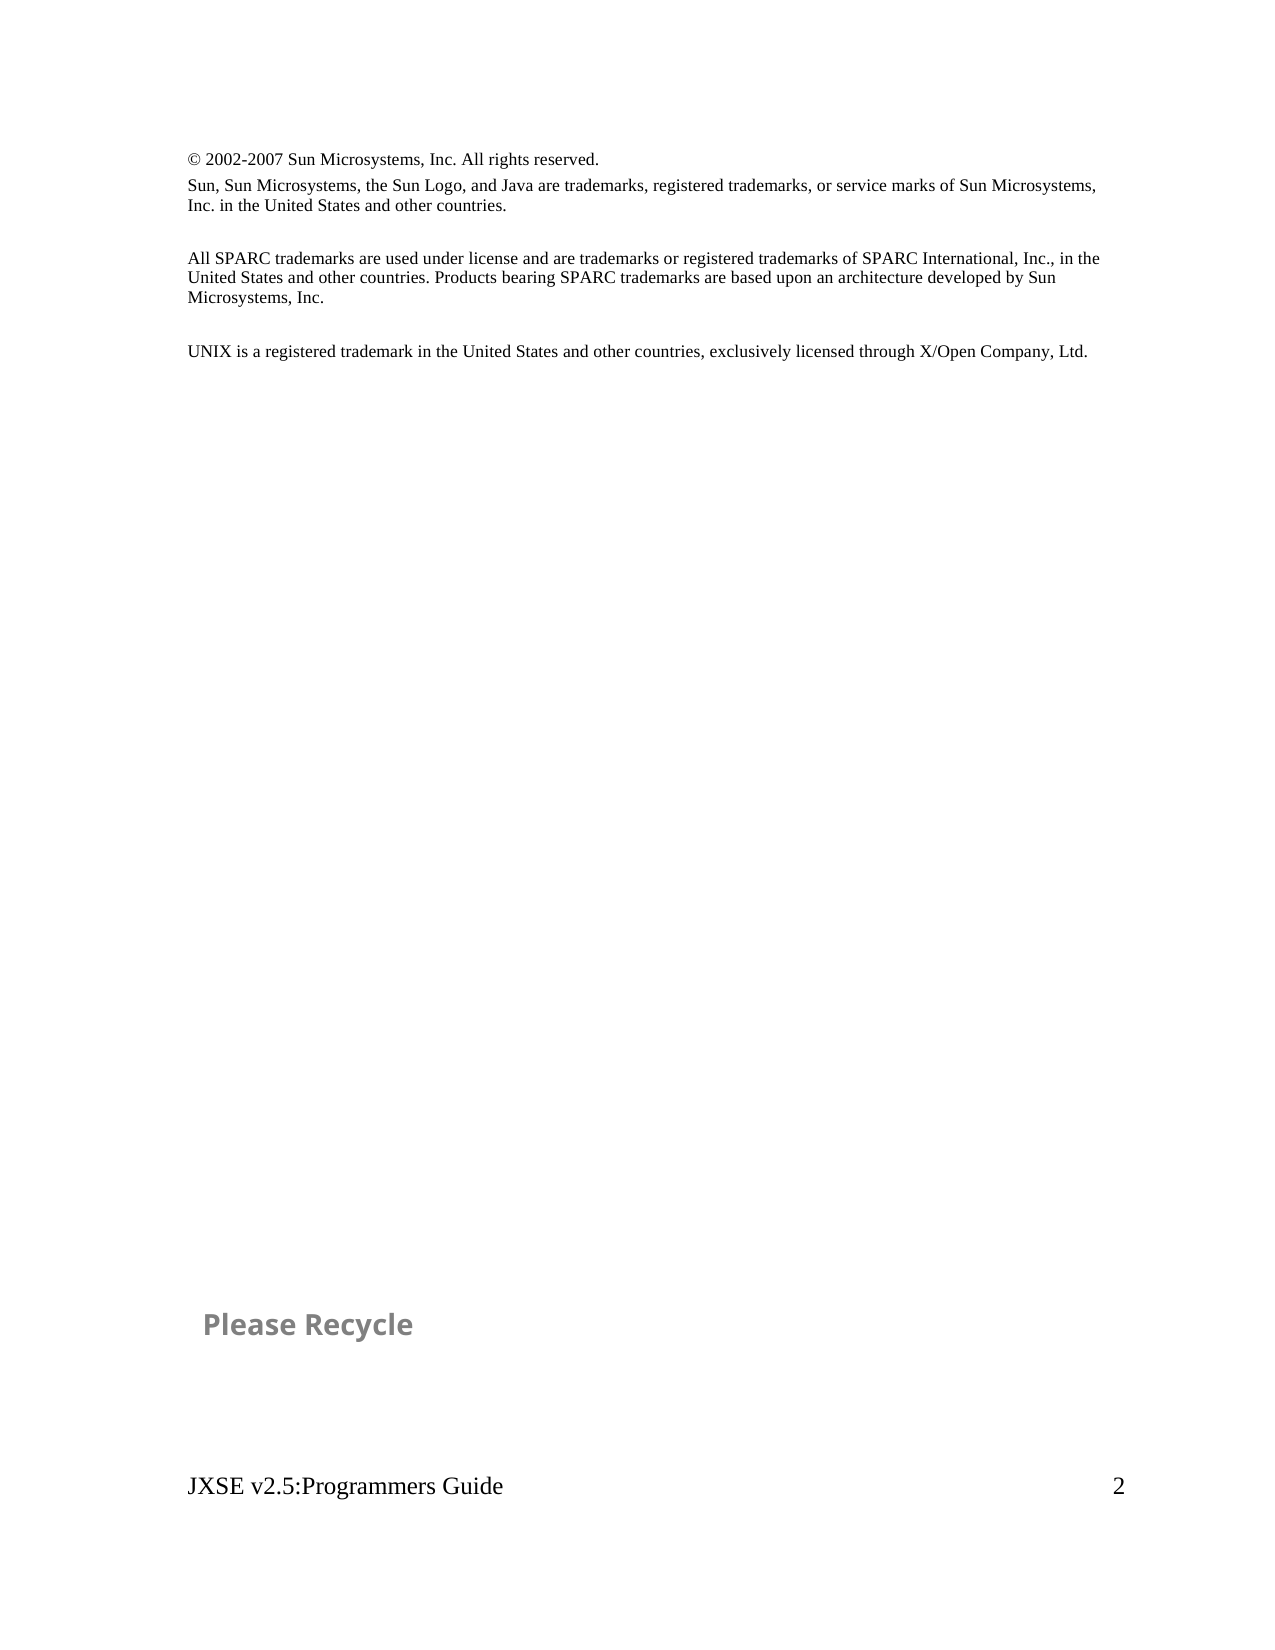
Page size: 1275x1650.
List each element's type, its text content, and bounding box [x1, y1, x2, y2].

text © 2002-2007 Sun Microsystems, Inc. All rights reserved. [187, 150, 1125, 169]
text Please Recycle [187, 1304, 1125, 1344]
text UNIX is a registered trademark in the United States and other countries, exclusively licensed through X/Open Company, Ltd. [187, 341, 1125, 361]
text Sun, Sun Microsystems, the Sun Logo, and Java are trademarks, registered trademarks, or service marks of Sun Microsystems, Inc. in the United States and other countries. [187, 176, 1125, 215]
text All SPARC trademarks are used under license and are trademarks or registered trademarks of SPARC International, Inc., in the United States and other countries. Products bearing SPARC trademarks are based upon an architecture developed by Sun Microsystems, Inc. [187, 249, 1125, 307]
